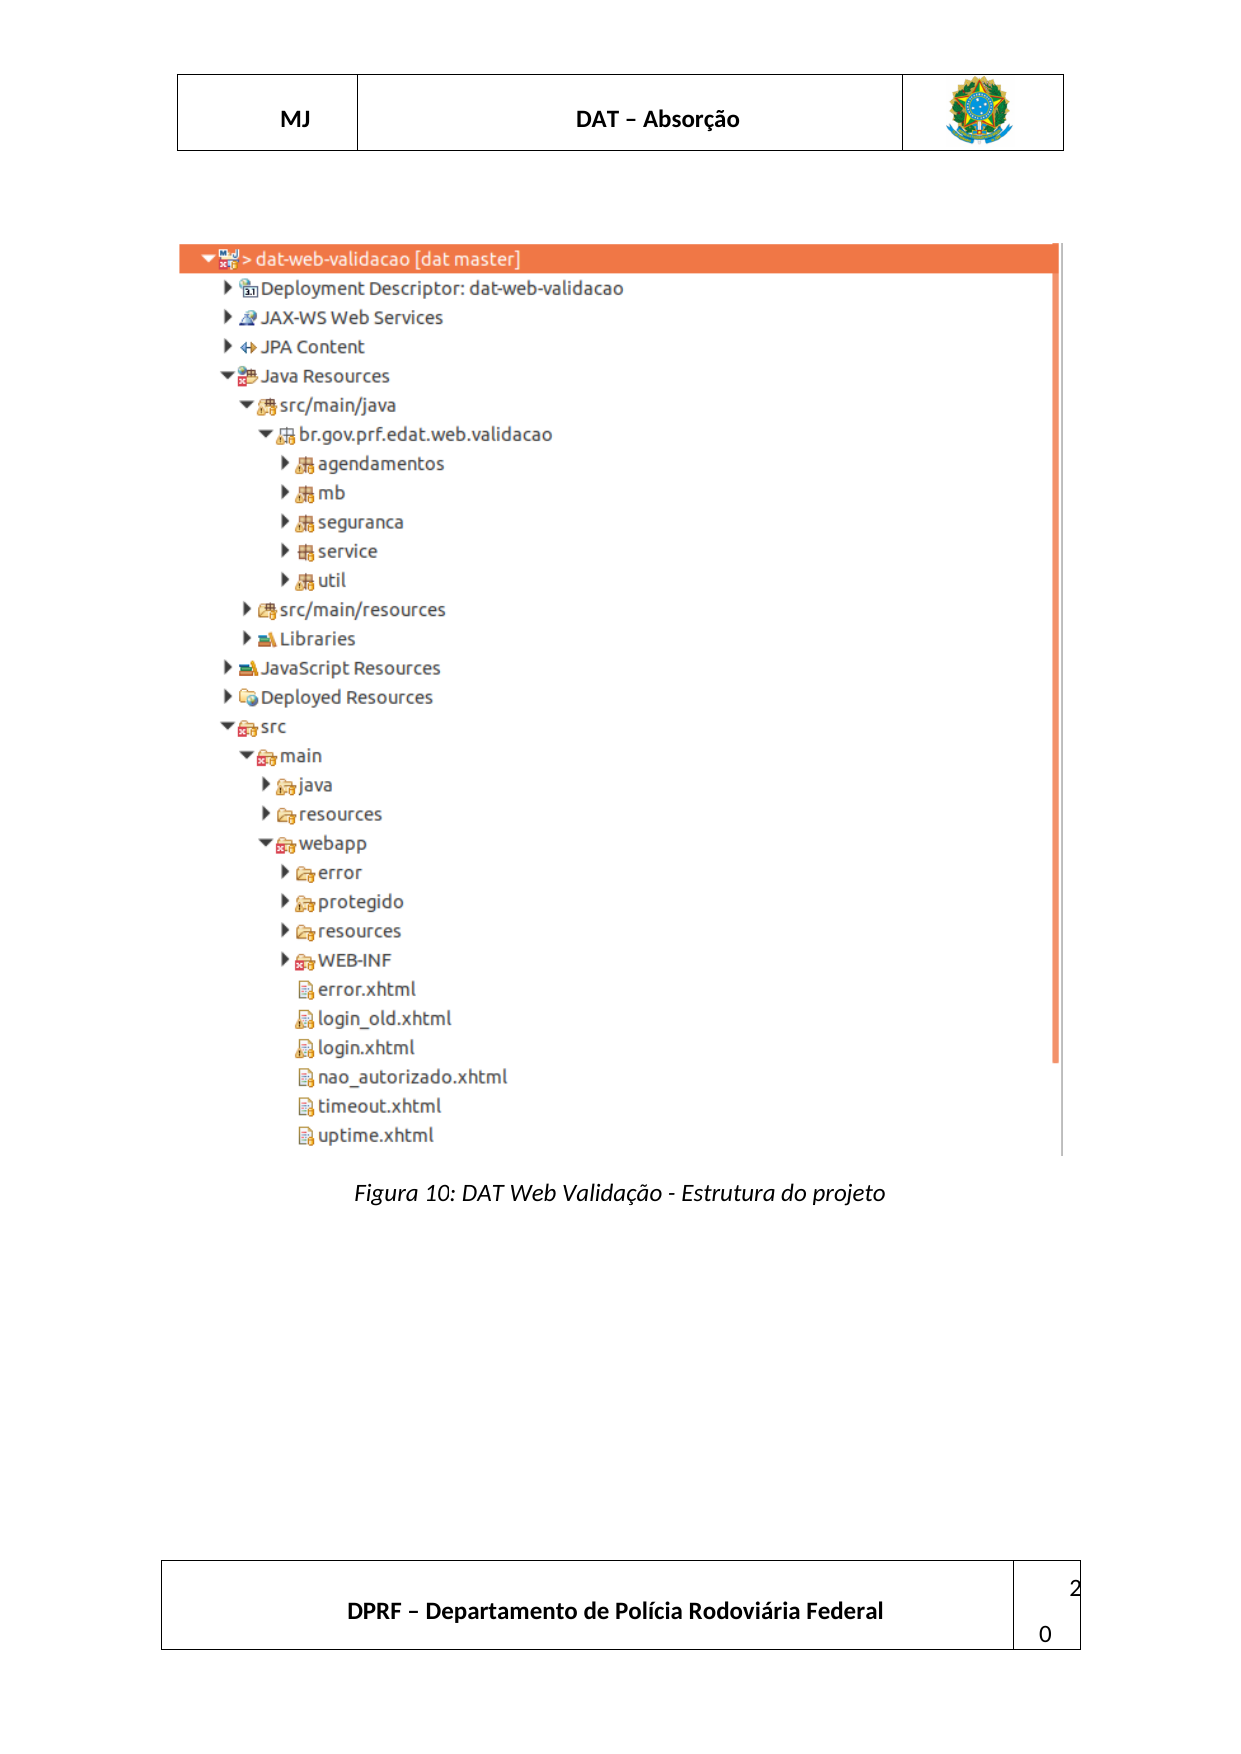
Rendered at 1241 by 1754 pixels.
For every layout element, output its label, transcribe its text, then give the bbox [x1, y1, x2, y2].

picture [944, 75, 1020, 149]
picture [177, 243, 1063, 1156]
text Figura 10: DAT Web Validação - Estrutura do projeto [177, 1156, 1063, 1208]
